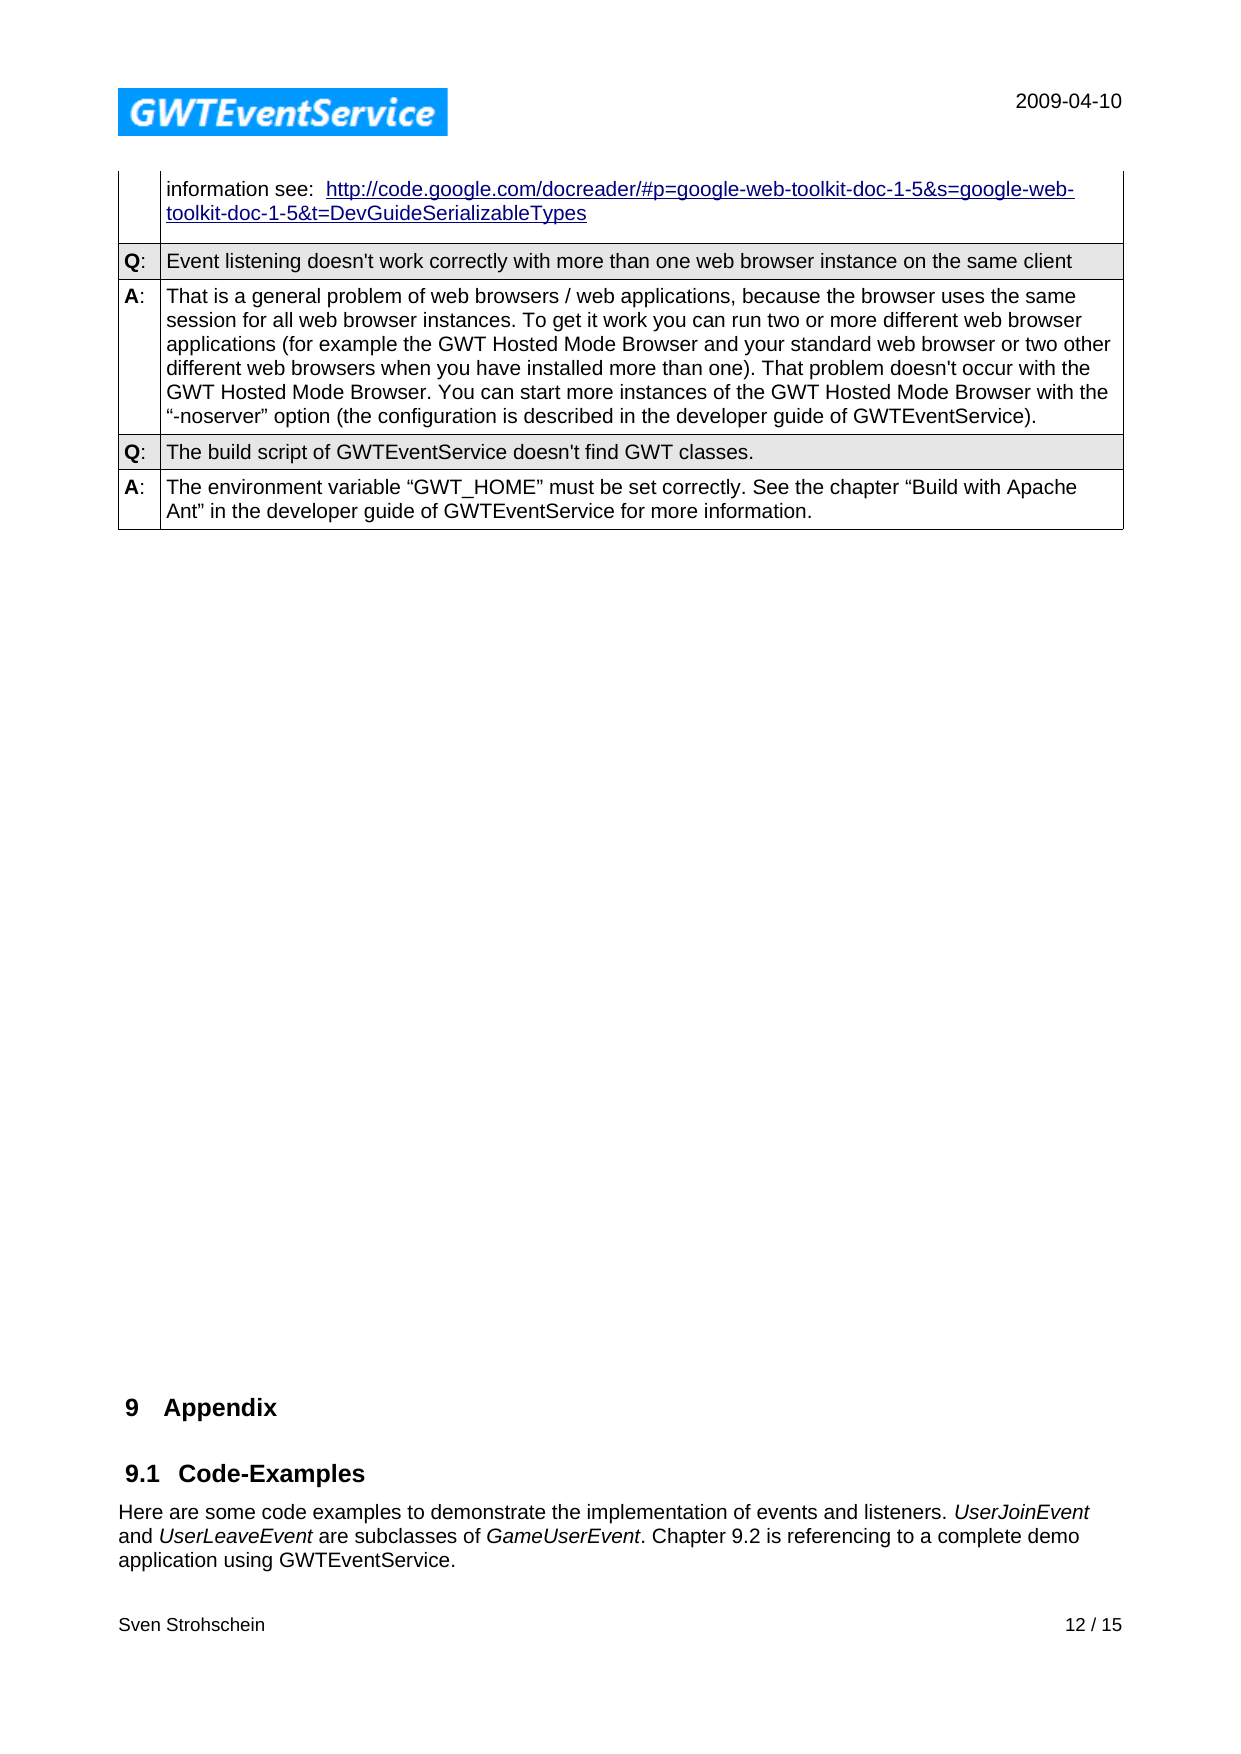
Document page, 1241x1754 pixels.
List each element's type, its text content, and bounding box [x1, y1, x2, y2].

table_cell [119, 171, 160, 243]
table_cell Q: [119, 435, 160, 469]
table_cell A: [119, 470, 160, 529]
table_cell Event listening doesn't work correctly with more than one web browser instance on the same client [161, 244, 1123, 279]
table_cell That is a general problem of web browsers / web applications, because the browser uses the same session for all web browser instances. To get it work you can run two or more different web browser applications (for example the GWT Hosted Mode Browser and your standard web browser or two other different web browsers when you have installed more than one). That problem doesn't occur with the GWT Hosted Mode Browser. You can start more instances of the GWT Hosted Mode Browser with the “-noserver” option (the configuration is described in the developer guide of GWTEventService). [161, 280, 1123, 434]
picture [118, 88, 448, 136]
table_cell The build script of GWTEventService doesn't find GWT classes. [161, 435, 1123, 469]
table_cell The environment variable “GWT_HOME” must be set correctly. See the chapter “Build with Apache Ant” in the developer guide of GWTEventService for more information. [161, 470, 1123, 529]
subtitle Code-Examples [118, 1459, 1122, 1487]
subtitle Appendix [118, 1392, 1122, 1421]
table_cell information see: http://code.google.com/docreader/#p=google-web-toolkit-doc-1-5&s=google-web-toolkit-doc-1-5&t=DevGuideSerializableTypes [161, 171, 1123, 243]
text Here are some code examples to demonstrate the implementation of events and listeners. UserJoinEvent and UserLeaveEvent are subclasses of GameUserEvent. Chapter 9.2 is referencing to a complete demo application using GWTEventService. [118, 1500, 1122, 1572]
table_cell Q: [119, 244, 160, 279]
table_cell A: [119, 280, 160, 434]
